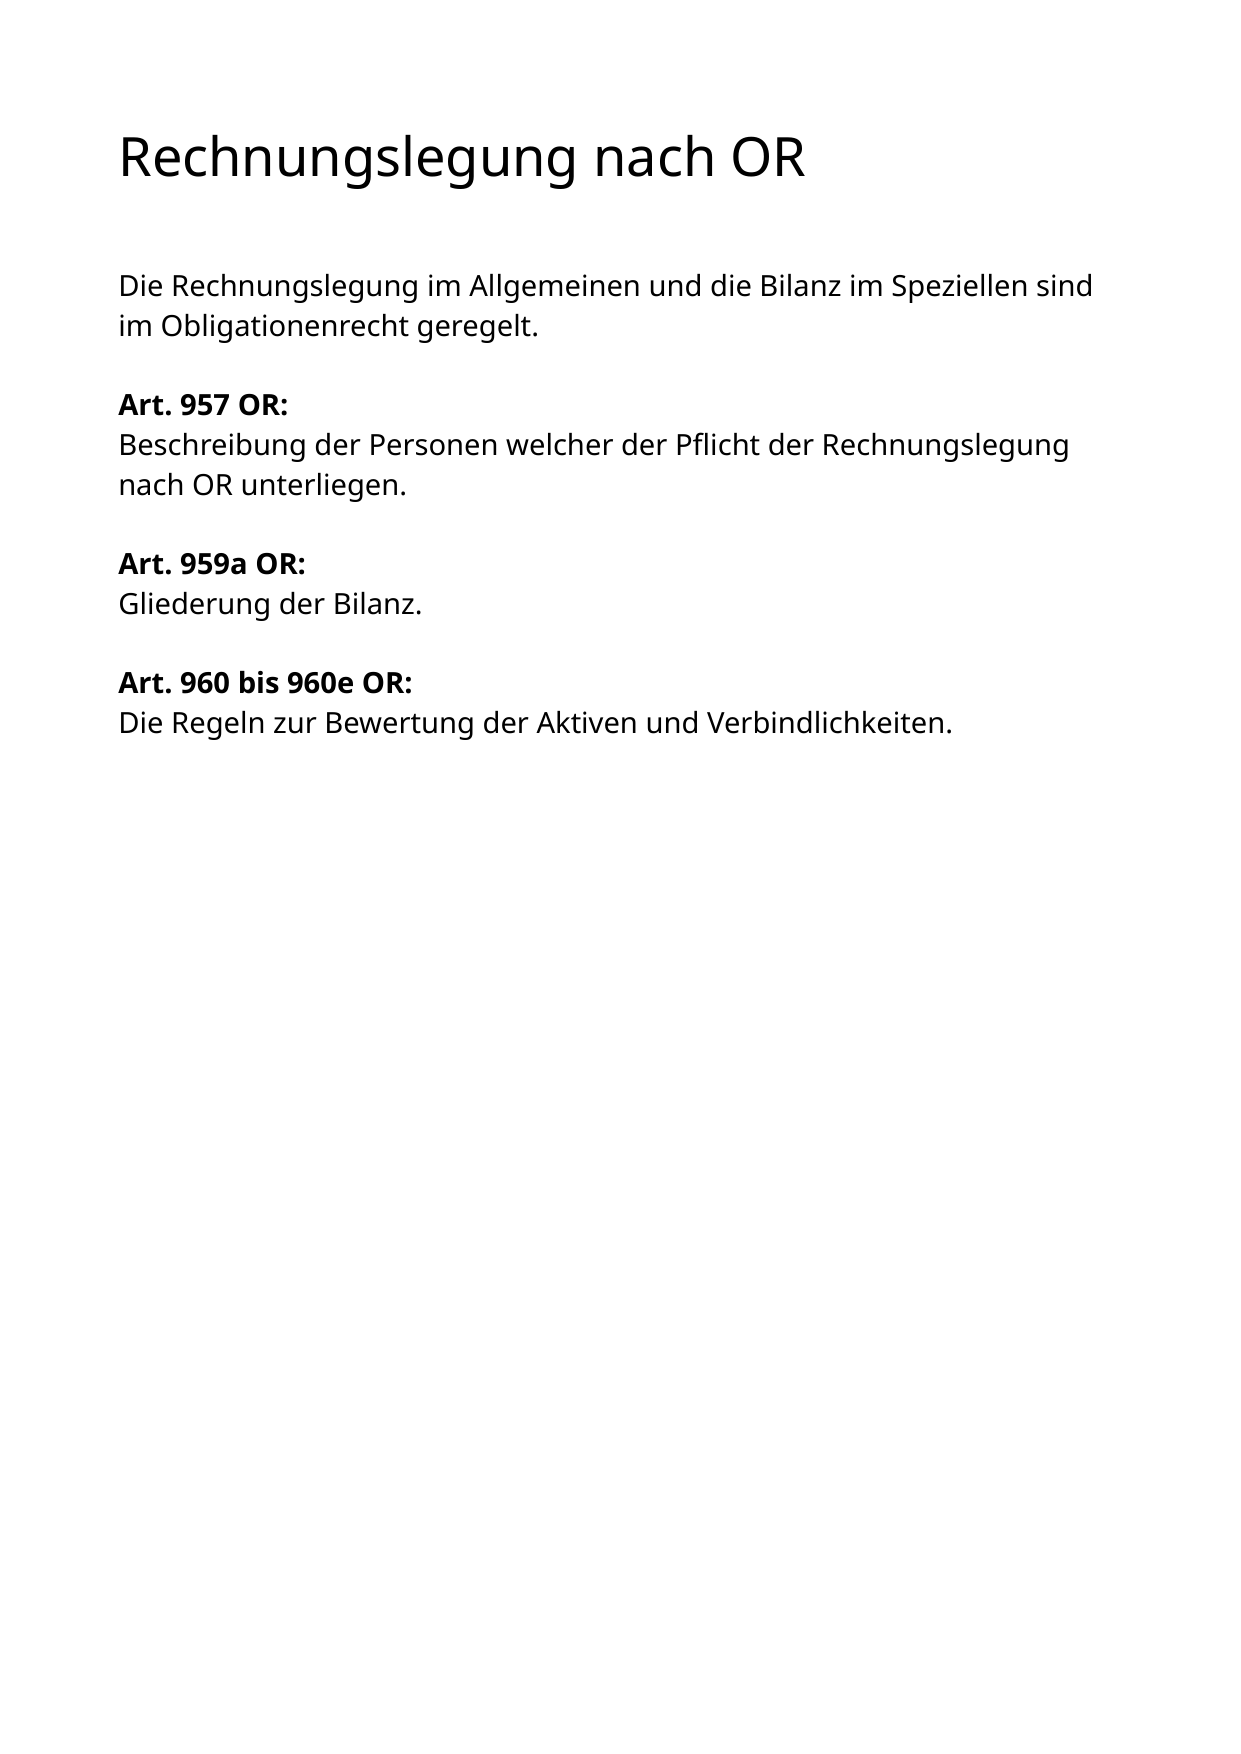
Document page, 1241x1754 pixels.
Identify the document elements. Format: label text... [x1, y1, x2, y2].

text Die Rechnungslegung im Allgemeinen und die Bilanz im Speziellen sind im Obligationenrecht geregelt. [118, 266, 1122, 345]
text Art. 957 OR: Beschreibung der Personen welcher der Pflicht der Rechnungslegung nach OR unterliegen. [118, 385, 1122, 504]
text Art. 959a OR: Gliederung der Bilanz. [118, 543, 1122, 623]
text Rechnungslegung nach OR [118, 118, 1122, 192]
text Art. 960 bis 960e OR: Die Regeln zur Bewertung der Aktiven und Verbindlichkeiten. [118, 662, 1122, 742]
